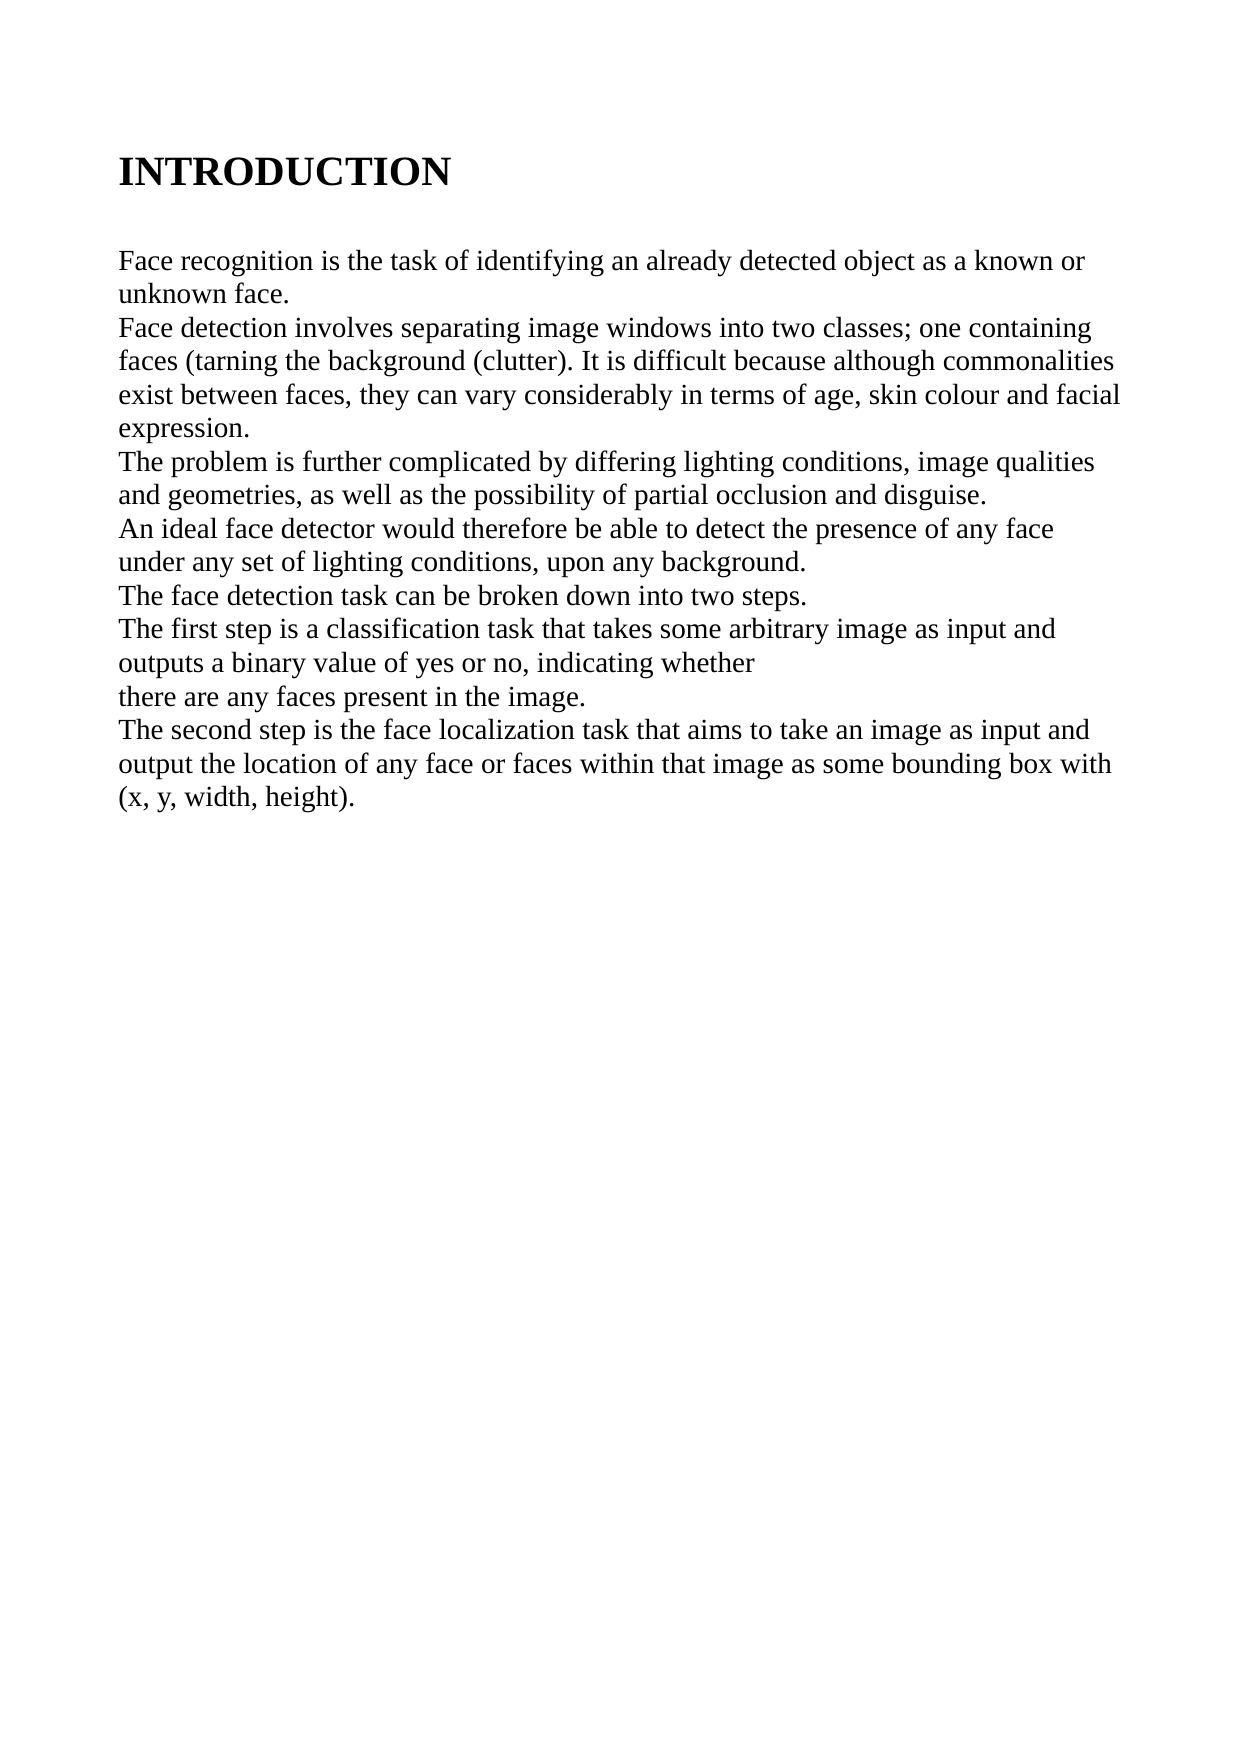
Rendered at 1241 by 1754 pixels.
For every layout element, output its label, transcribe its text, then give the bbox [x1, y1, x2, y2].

text The second step is the face localization task that aims to take an image as input and output the location of any face or faces within that image as some bounding box with (x, y, width, height). [118, 712, 1122, 813]
text unknown face. [118, 276, 1122, 310]
text The face detection task can be broken down into two steps. [118, 578, 1122, 612]
text there are any faces present in the image. [118, 679, 1122, 712]
text The problem is further complicated by differing lighting conditions, image qualities and geometries, as well as the possibility of partial occlusion and disguise. [118, 444, 1122, 511]
text Face recognition is the task of identifying an already detected object as a known or [118, 243, 1122, 276]
text An ideal face detector would therefore be able to detect the presence of any face under any set of lighting conditions, upon any background. [118, 511, 1122, 578]
text The first step is a classification task that takes some arbitrary image as input and outputs a binary value of yes or no, indicating whether [118, 612, 1122, 679]
text INTRODUCTION [118, 147, 1122, 195]
text Face detection involves separating image windows into two classes; one containing faces (tarning the background (clutter). It is difficult because although commonalities exist between faces, they can vary considerably in terms of age, skin colour and facial expression. [118, 310, 1122, 444]
